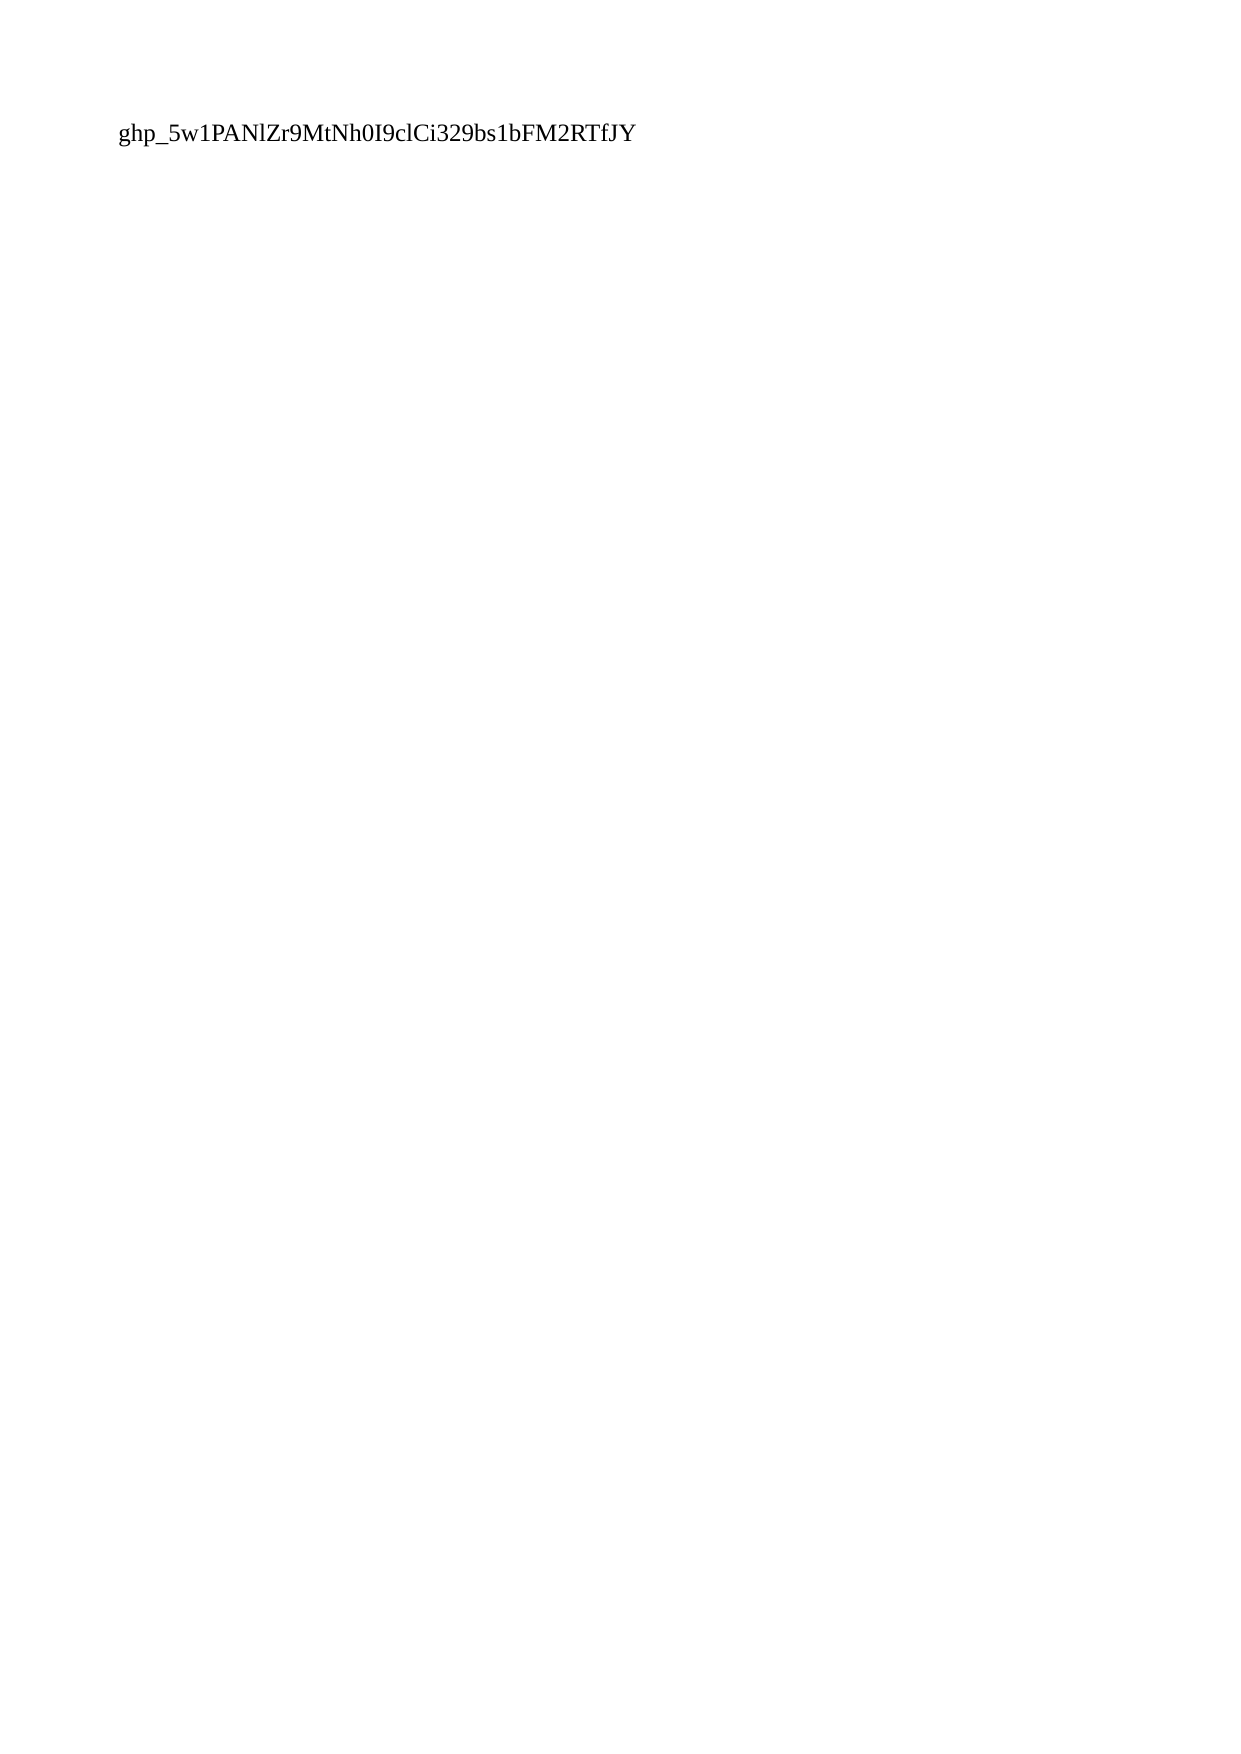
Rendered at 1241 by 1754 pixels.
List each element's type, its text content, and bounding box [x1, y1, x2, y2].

text 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 [118, 118, 1122, 147]
